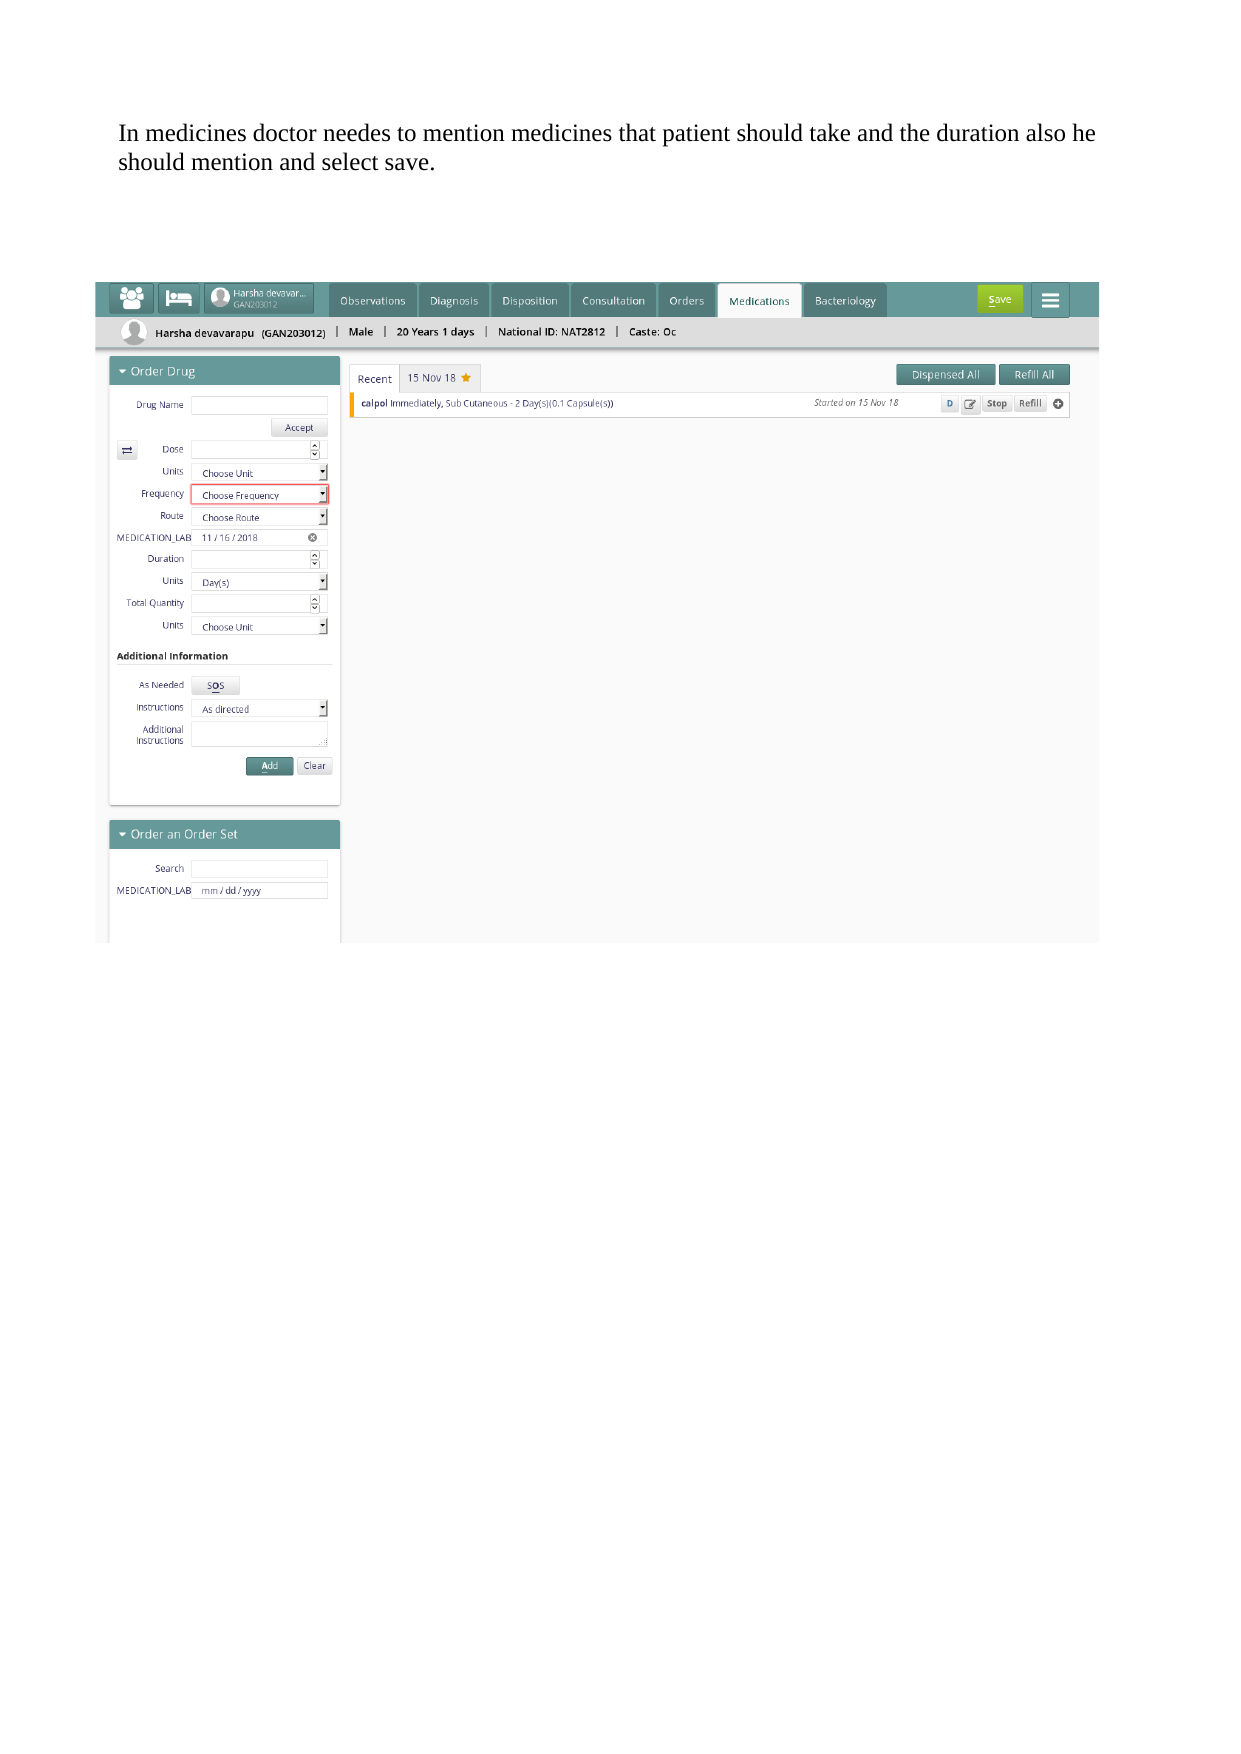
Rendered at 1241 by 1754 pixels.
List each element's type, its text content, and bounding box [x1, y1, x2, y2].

text In medicines doctor needes to mention medicines that patient should take and the duration also he should mention and select save. [118, 118, 1122, 176]
picture [95, 282, 1100, 943]
